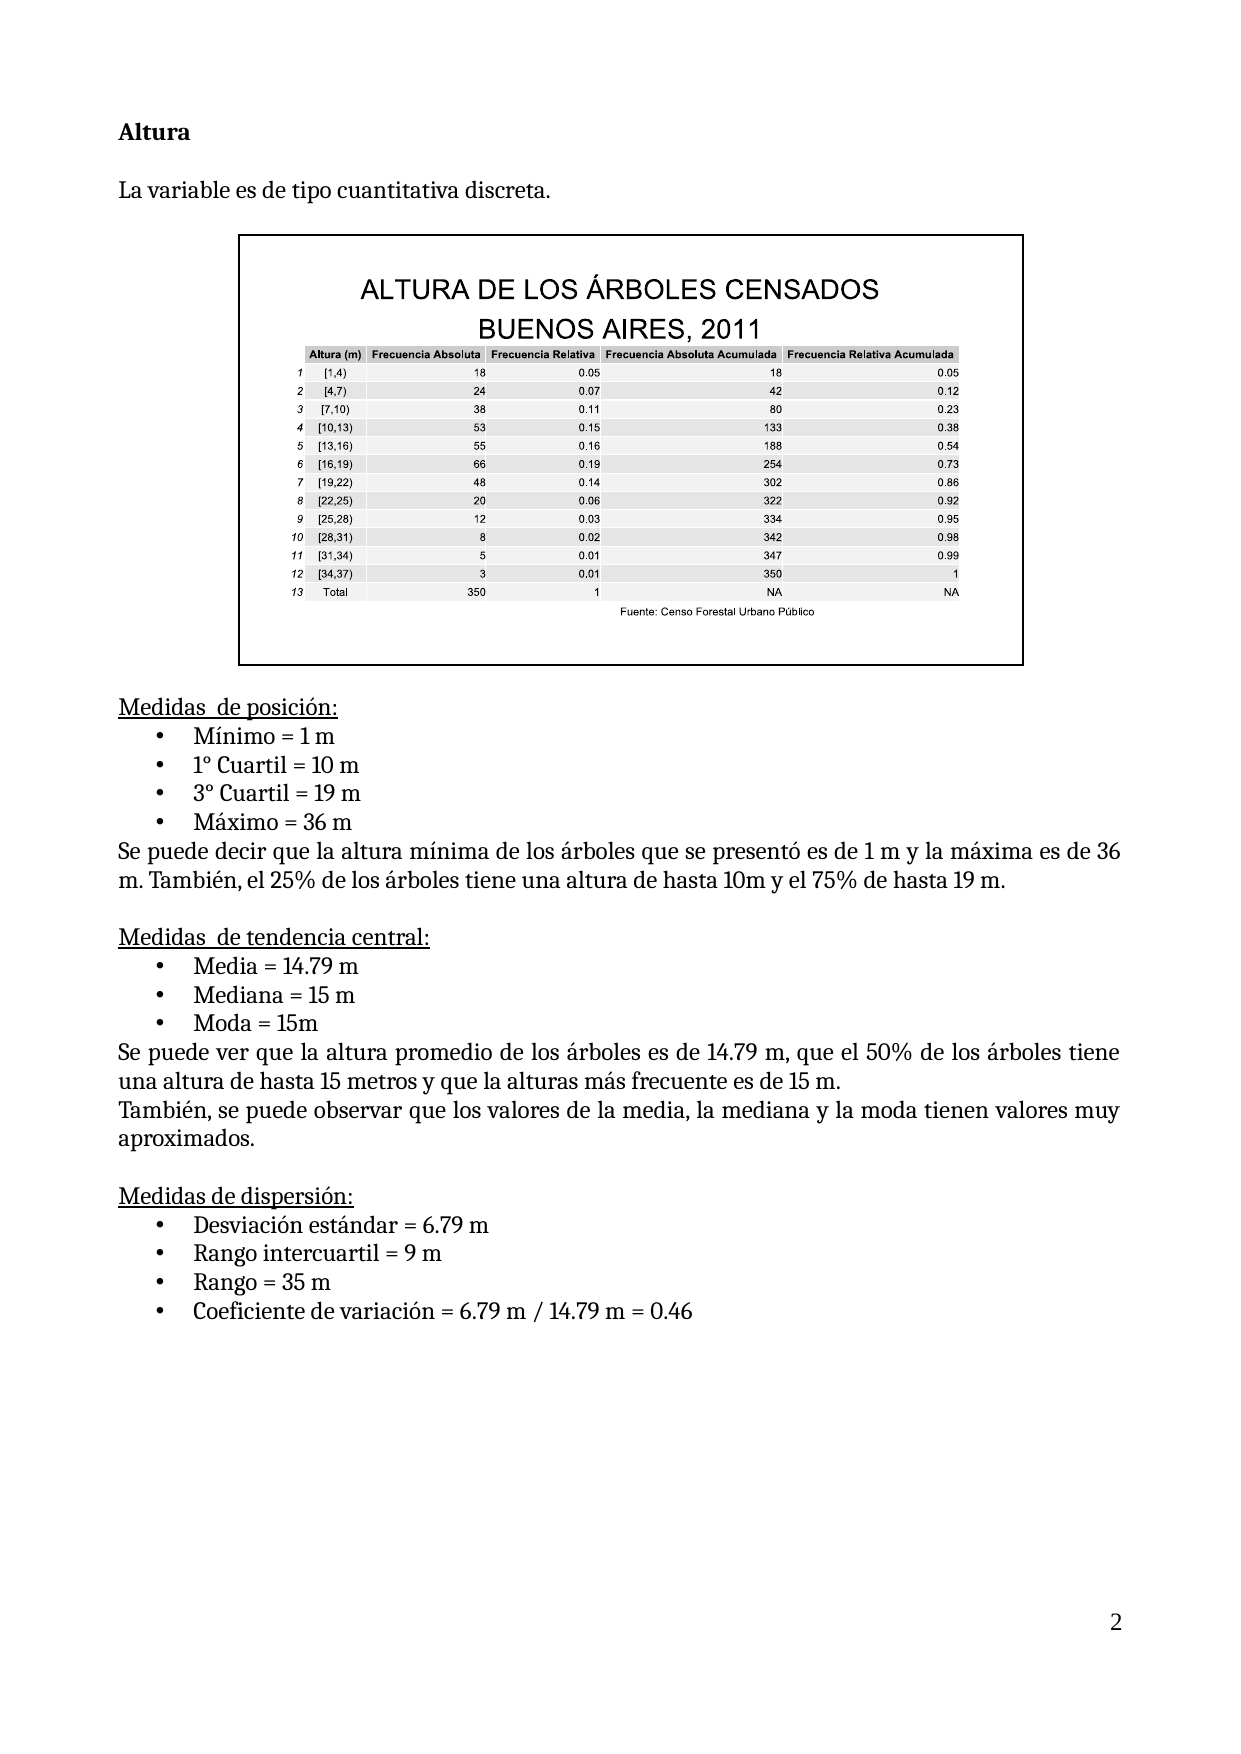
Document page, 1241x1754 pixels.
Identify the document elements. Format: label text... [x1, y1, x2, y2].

text Medidas de tendencia central: [118, 923, 1122, 952]
list Coeficiente de variación = 6.79 m / 14.79 m = 0.46 [156, 1297, 1122, 1326]
list Moda = 15m [156, 1009, 1122, 1038]
text También, se puede observar que los valores de la media, la mediana y la moda tienen valores muy aproximados. [118, 1096, 1122, 1153]
text Altura [118, 118, 1122, 147]
list Media = 14.79 m [156, 952, 1122, 981]
list Mediana = 15 m [156, 981, 1122, 1009]
text Medidas de dispersión: [118, 1182, 1122, 1211]
list 3° Cuartil = 19 m [156, 779, 1122, 808]
text Se puede ver que la altura promedio de los árboles es de 14.79 m, que el 50% de los árboles tiene una altura de hasta 15 metros y que la alturas más frecuente es de 15 m. [118, 1038, 1122, 1096]
list 1° Cuartil = 10 m [156, 751, 1122, 779]
list Desviación estándar = 6.79 m [156, 1211, 1122, 1239]
list Mínimo = 1 m [156, 722, 1122, 751]
text La variable es de tipo cuantitativa discreta. [118, 176, 1122, 204]
text Medidas de posición: [118, 693, 1122, 722]
list Máximo = 36 m [156, 808, 1122, 837]
list Rango = 35 m [156, 1268, 1122, 1297]
list Rango intercuartil = 9 m [156, 1239, 1122, 1268]
text Se puede decir que la altura mínima de los árboles que se presentó es de 1 m y la máxima es de 36 m. También, el 25% de los árboles tiene una altura de hasta 10m y el 75% de hasta 19 m. [118, 837, 1122, 894]
